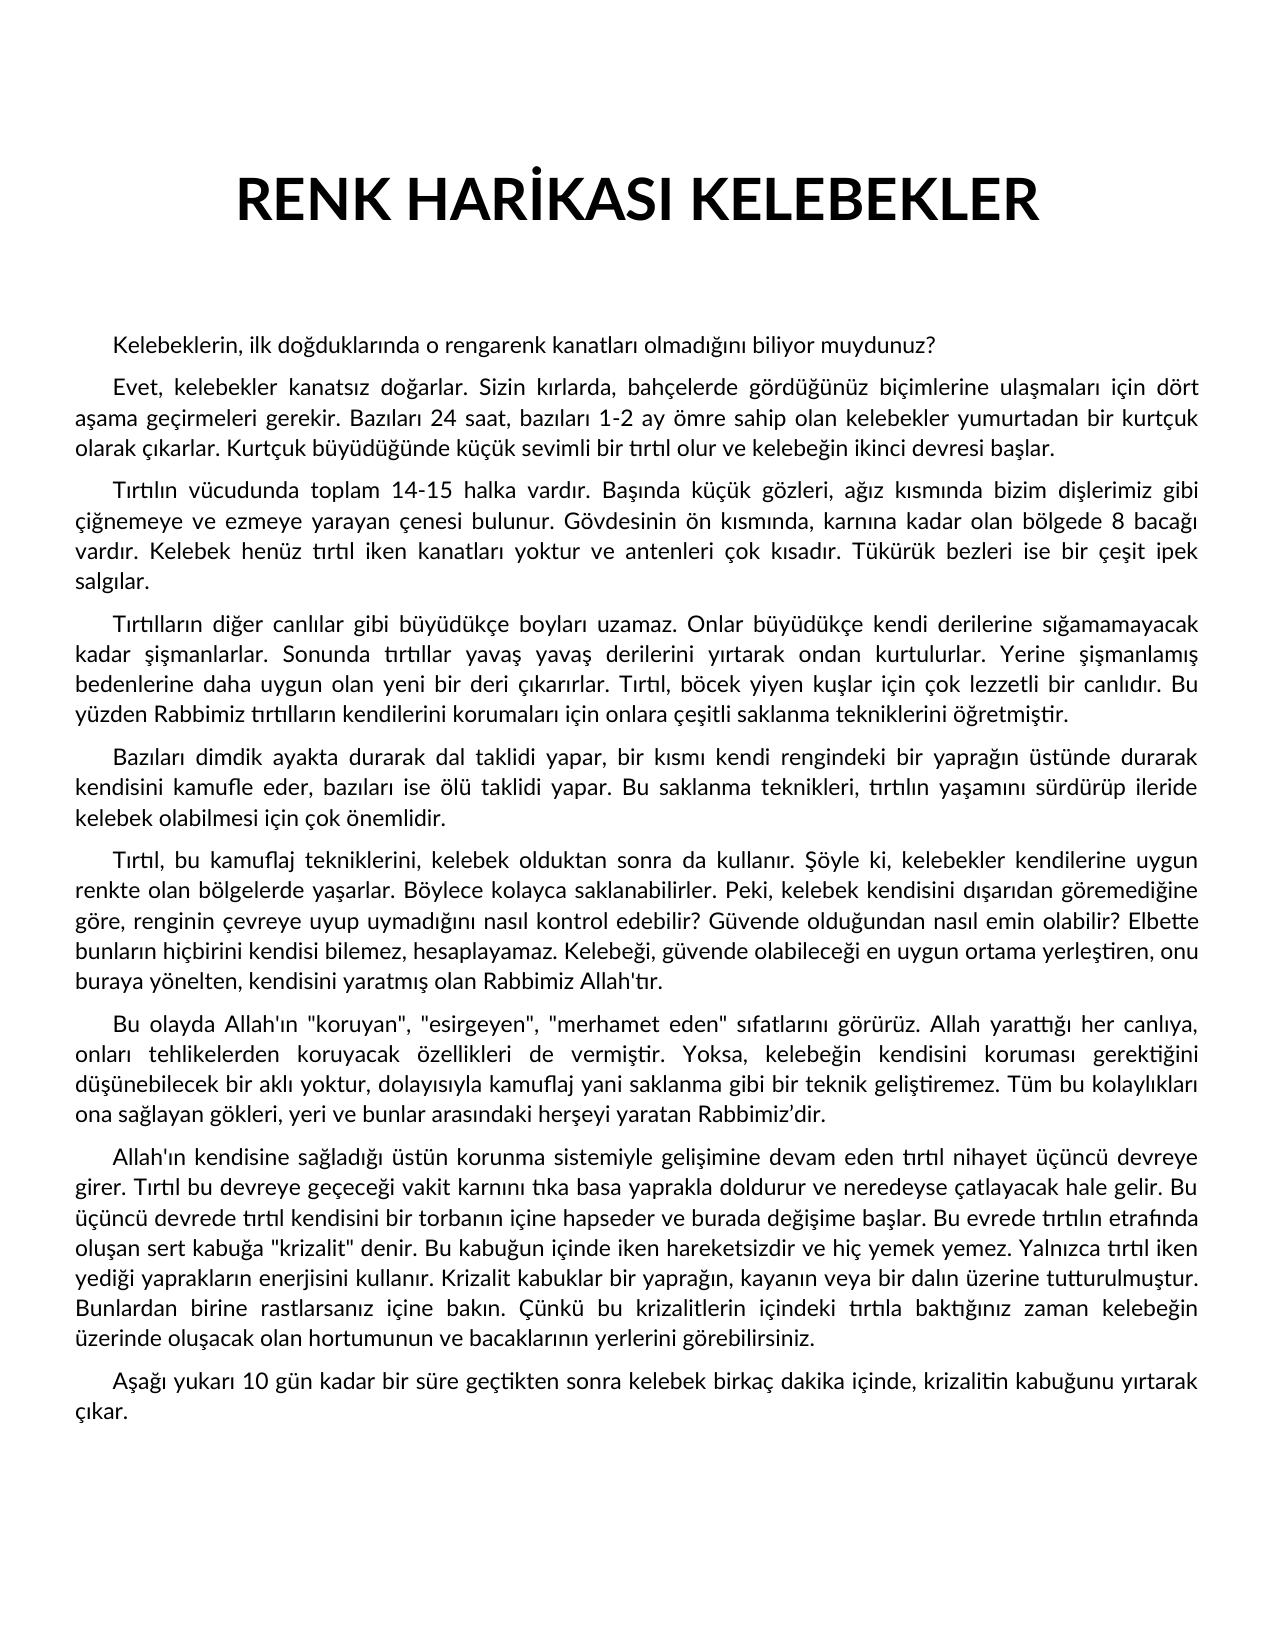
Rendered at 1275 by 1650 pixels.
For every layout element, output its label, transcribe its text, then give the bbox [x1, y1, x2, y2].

text Tırtılın vücudunda toplam 14-15 halka vardır. Başında küçük gözleri, ağız kısmında bizim dişlerimiz gibi çiğnemeye ve ezmeye yarayan çenesi bulunur. Gövdesinin ön kısmında, karnına kadar olan bölgede 8 bacağı vardır. Kelebek henüz tırtıl iken kanatları yoktur ve antenleri çok kısadır. Tükürük bezleri ise bir çeşit ipek salgılar. [75, 476, 1200, 594]
text Bazıları dimdik ayakta durarak dal taklidi yapar, bir kısmı kendi rengindeki bir yaprağın üstünde durarak kendisini kamufle eder, bazıları ise ölü taklidi yapar. Bu saklanma teknikleri, tırtılın yaşamını sürdürüp ileride kelebek olabilmesi için çok önemlidir. [75, 743, 1200, 831]
text Tırtılların diğer canlılar gibi büyüdükçe boyları uzamaz. Onlar büyüdükçe kendi derilerine sığamamayacak kadar şişmanlarlar. Sonunda tırtıllar yavaş yavaş derilerini yırtarak ondan kurtulurlar. Yerine şişmanlamış bedenlerine daha uygun olan yeni bir deri çıkarırlar. Tırtıl, böcek yiyen kuşlar için çok lezzetli bir canlıdır. Bu yüzden Rabbimiz tırtılların kendilerini korumaları için onlara çeşitli saklanma tekniklerini öğretmiştir. [75, 609, 1200, 728]
subtitle RENK HARİKASI KELEBEKLER [75, 162, 1200, 232]
text Tırtıl, bu kamuflaj tekniklerini, kelebek olduktan sonra da kullanır. Şöyle ki, kelebekler kendilerine uygun renkte olan bölgelerde yaşarlar. Böylece kolayca saklanabilirler. Peki, kelebek kendisini dışarıdan göremediğine göre, renginin çevreye uyup uymadığını nasıl kontrol edebilir? Güvende olduğundan nasıl emin olabilir? Elbette bunların hiçbirini kendisi bilemez, hesaplayamaz. Kelebeği, güvende olabileceği en uygun ortama yerleştiren, onu buraya yönelten, kendisini yaratmış olan Rabbimiz Allah'tır. [75, 846, 1200, 994]
text Allah'ın kendisine sağladığı üstün korunma sistemiyle gelişimine devam eden tırtıl nihayet üçüncü devreye girer. Tırtıl bu devreye geçeceği vakit karnını tıka basa yaprakla doldurur ve neredeyse çatlayacak hale gelir. Bu üçüncü devrede tırtıl kendisini bir torbanın içine hapseder ve burada değişime başlar. Bu evrede tırtılın etrafında oluşan sert kabuğa "krizalit" denir. Bu kabuğun içinde iken hareketsizdir ve hiç yemek yemez. Yalnızca tırtıl iken yediği yaprakların enerjisini kullanır. Krizalit kabuklar bir yaprağın, kayanın veya bir dalın üzerine tutturulmuştur. Bunlardan birine rastlarsanız içine bakın. Çünkü bu krizalitlerin içindeki tırtıla baktığınız zaman kelebeğin üzerinde oluşacak olan hortumunun ve bacaklarının yerlerini görebilirsiniz. [75, 1143, 1200, 1352]
text Kelebeklerin, ilk doğduklarında o rengarenk kanatları olmadığını biliyor muydunuz? [75, 330, 1200, 358]
text Aşağı yukarı 10 gün kadar bir süre geçtikten sonra kelebek birkaç dakika içinde, krizalitin kabuğunu yırtarak çıkar. [75, 1367, 1200, 1424]
text Bu olayda Allah'ın "koruyan", "esirgeyen", "merhamet eden" sıfatlarını görürüz. Allah yarattığı her canlıya, onları tehlikelerden koruyacak özellikleri de vermiştir. Yoksa, kelebeğin kendisini koruması gerektiğini düşünebilecek bir aklı yoktur, dolayısıyla kamuflaj yani saklanma gibi bir teknik geliştiremez. Tüm bu kolaylıkları ona sağlayan gökleri, yeri ve bunlar arasındaki herşeyi yaratan Rabbimiz’dir. [75, 1009, 1200, 1128]
text Evet, kelebekler kanatsız doğarlar. Sizin kırlarda, bahçelerde gördüğünüz biçimlerine ulaşmaları için dört aşama geçirmeleri gerekir. Bazıları 24 saat, bazıları 1-2 ay ömre sahip olan kelebekler yumurtadan bir kurtçuk olarak çıkarlar. Kurtçuk büyüdüğünde küçük sevimli bir tırtıl olur ve kelebeğin ikinci devresi başlar. [75, 373, 1200, 461]
